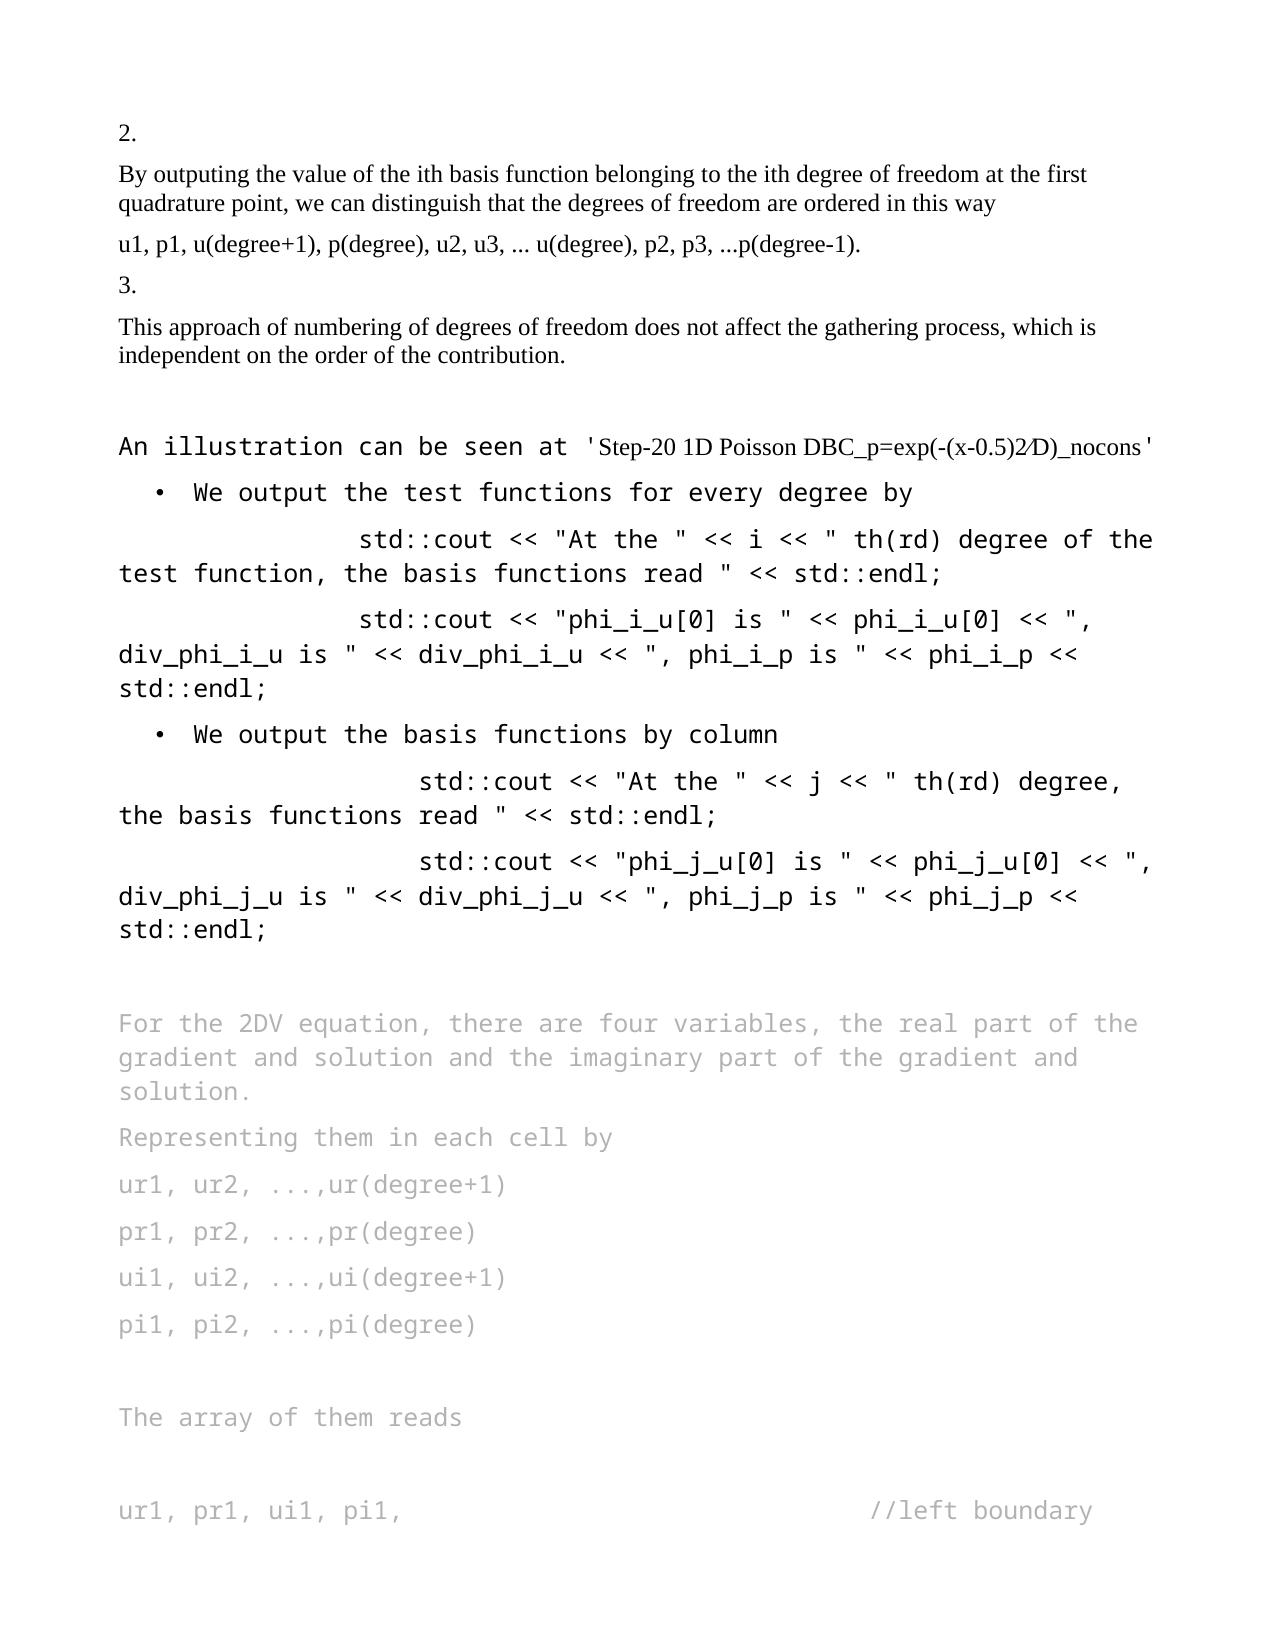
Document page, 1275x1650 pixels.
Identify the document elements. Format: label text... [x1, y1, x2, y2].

text 2. [118, 118, 1157, 147]
text An illustration can be seen at 'Step-20 1D Poisson DBC_p=exp(-(x-0.5)2⁄D)_nocons' [118, 428, 1157, 462]
text std::cout << "phi_j_u[0] is " << phi_j_u[0] << ", div_phi_j_u is " << div_phi_j_u << ", phi_j_p is " << phi_j_p << std::endl; [118, 844, 1157, 946]
text pi1, pi2, ...,pi(degree) [118, 1306, 1157, 1340]
text std::cout << "At the " << i << " th(rd) degree of the test function, the basis functions read " << std::endl; [118, 522, 1157, 590]
text For the 2DV equation, there are four variables, the real part of the gradient and solution and the imaginary part of the gradient and solution. [118, 1005, 1157, 1107]
text ui1, ui2, ...,ui(degree+1) [118, 1260, 1157, 1294]
text ur1, ur2, ...,ur(degree+1) [118, 1167, 1157, 1201]
list We output the test functions for every degree by [156, 475, 1157, 509]
text ur1, pr1, ui1, pi1, //left boundary [118, 1492, 1157, 1527]
text By outputing the value of the ith basis function belonging to the ith degree of freedom at the first quadrature point, we can distinguish that the degrees of freedom are ordered in this way [118, 159, 1157, 217]
list We output the basis functions by column [156, 717, 1157, 751]
text This approach of numbering of degrees of freedom does not affect the gathering process, which is independent on the order of the contribution. [118, 312, 1157, 369]
text std::cout << "At the " << j << " th(rd) degree, the basis functions read " << std::endl; [118, 763, 1157, 832]
text u1, p1, u(degree+1), p(degree), u2, u3, ... u(degree), p2, p3, ...p(degree-1). [118, 229, 1157, 258]
text std::cout << "phi_i_u[0] is " << phi_i_u[0] << ", div_phi_i_u is " << div_phi_i_u << ", phi_i_p is " << phi_i_p << std::endl; [118, 602, 1157, 704]
text pr1, pr2, ...,pr(degree) [118, 1213, 1157, 1247]
text The array of them reads [118, 1399, 1157, 1433]
text 3. [118, 271, 1157, 299]
text Representing them in each cell by [118, 1120, 1157, 1154]
